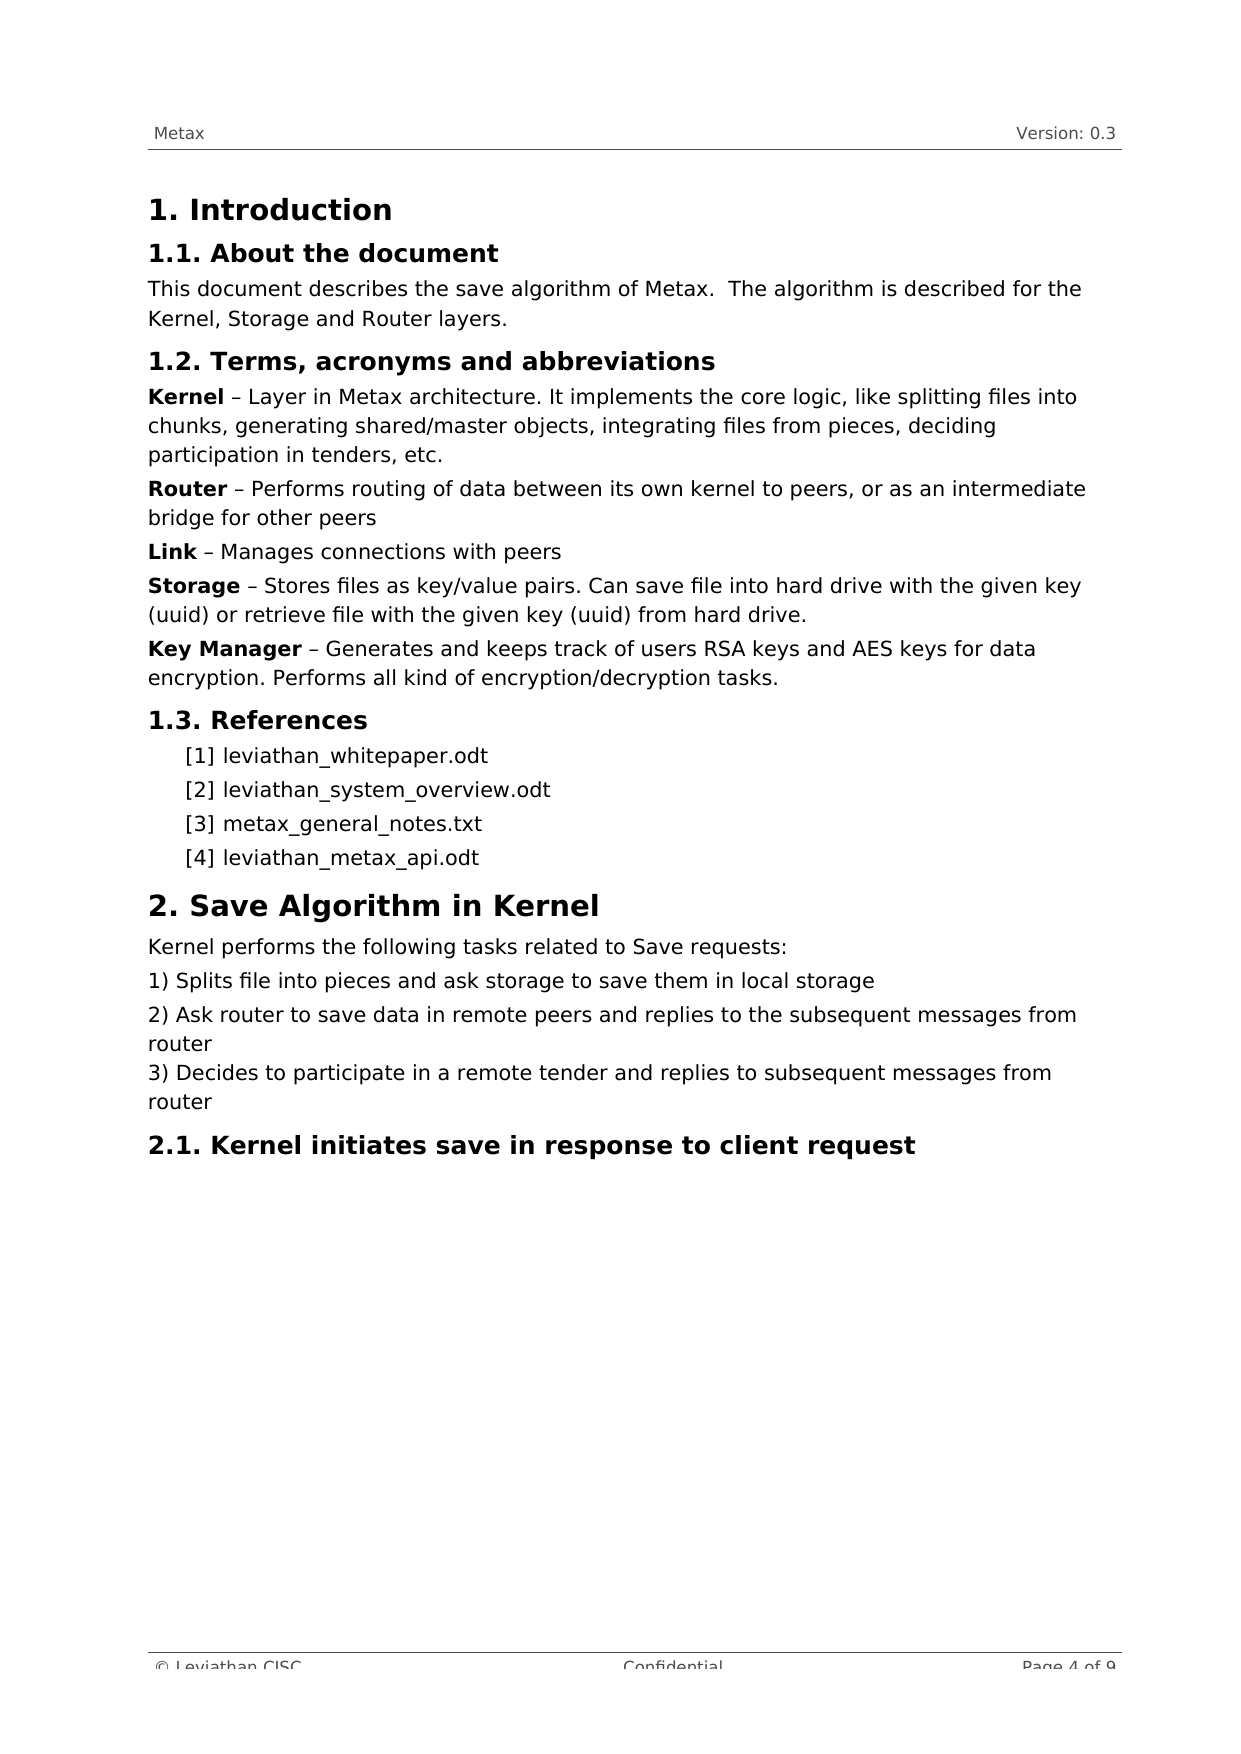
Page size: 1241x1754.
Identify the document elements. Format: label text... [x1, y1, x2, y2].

text 2) Ask router to save data in remote peers and replies to the subsequent messages from router 3) Decides to participate in a remote tender and replies to subsequent messages from router [148, 1003, 1122, 1114]
subtitle References [148, 707, 1122, 736]
text Link – Manages connections with peers [148, 540, 1122, 564]
subtitle Kernel initiates save in response to client request [148, 1131, 1122, 1160]
text Key Manager – Generates and keeps track of users RSA keys and AES keys for data encryption. Performs all kind of encryption/decryption tasks. [148, 637, 1122, 690]
text This document describes the save algorithm of Metax. The algorithm is described for the Kernel, Storage and Router layers. [148, 277, 1122, 331]
text Kernel – Layer in Metax architecture. It implements the core logic, like splitting files into chunks, generating shared/master objects, integrating files from pieces, deciding participation in tenders, etc. [148, 385, 1122, 468]
text Kernel performs the following tasks related to Save requests: [148, 935, 1122, 960]
list leviathan_whitepaper.odt [185, 744, 1122, 769]
text Router – Performs routing of data between its own kernel to peers, or as an intermediate bridge for other peers [148, 477, 1122, 531]
subtitle Terms, acronyms and abbreviations [148, 347, 1122, 377]
subtitle Save Algorithm in Kernel [148, 890, 1122, 924]
list leviathan_system_overview.odt [185, 778, 1122, 803]
list metax_general_notes.txt [185, 812, 1122, 836]
subtitle About the document [148, 239, 1122, 269]
subtitle Introduction [148, 194, 1122, 228]
text 1) Splits file into pieces and ask storage to save them in local storage [148, 969, 1122, 993]
text Storage – Stores files as key/value pairs. Can save file into hard drive with the given key (uuid) or retrieve file with the given key (uuid) from hard drive. [148, 574, 1122, 627]
list leviathan_metax_api.odt [185, 846, 1122, 870]
